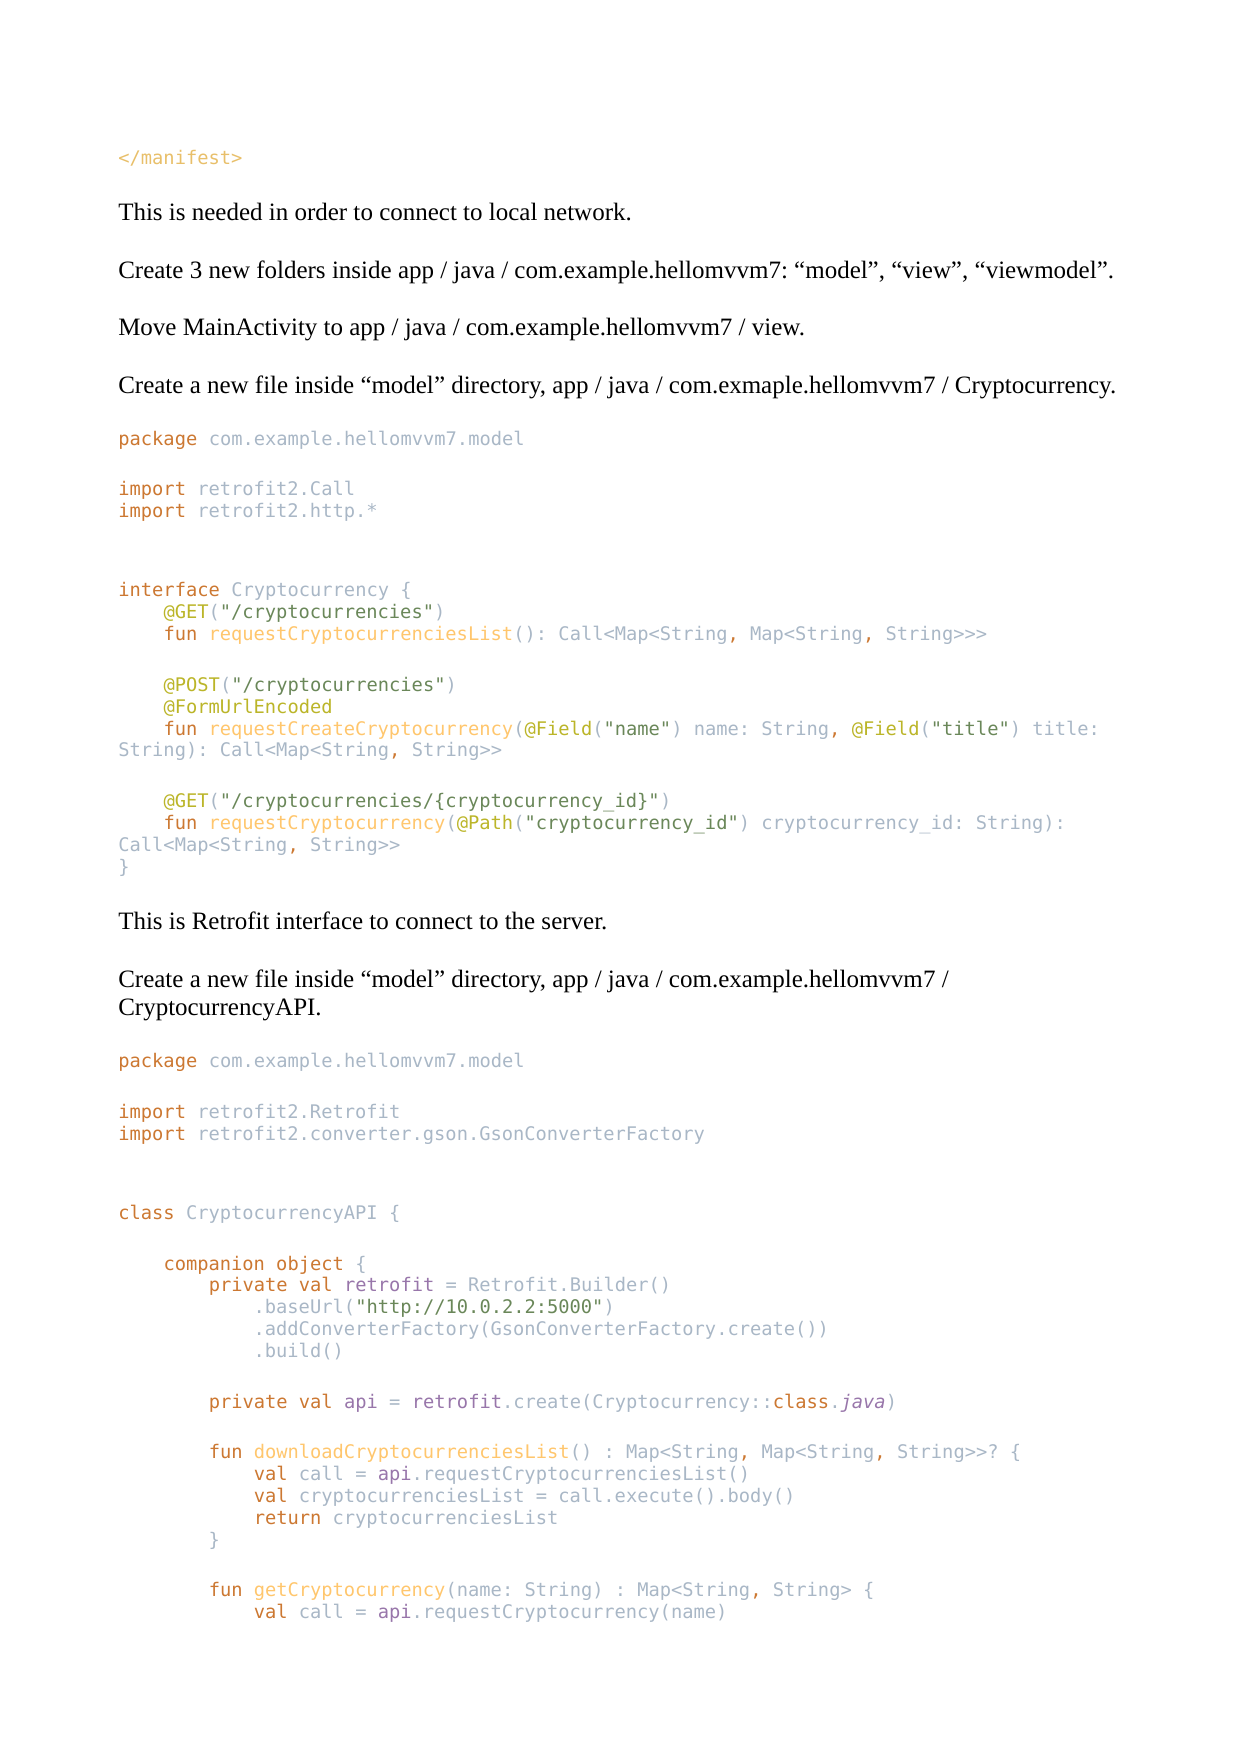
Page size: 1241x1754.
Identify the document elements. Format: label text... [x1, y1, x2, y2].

text This is needed in order to connect to local network. [118, 197, 1122, 226]
text This is Retrofit interface to connect to the server. [118, 906, 1122, 935]
text package com.example.hellomvvm7.model import retrofit2.Retrofit import retrofit2.converter.gson.GsonConverterFactory class CryptocurrencyAPI { companion object { private val retrofit = Retrofit.Builder() .baseUrl("http://10.0.2.2:5000") .addConverterFactory(GsonConverterFactory.create()) .build() private val api = retrofit.create(Cryptocurrency::class.java) fun downloadCryptocurrenciesList() : Map<String, Map<String, String>>? { val call = api.requestCryptocurrenciesList() val cryptocurrenciesList = call.execute().body() return cryptocurrenciesList } fun getCryptocurrency(name: String) : Map<String, String> { val call = api.requestCryptocurrency(name) [118, 1050, 1122, 1623]
text Create 3 new folders inside app / java / com.example.hellomvvm7: “model”, “view”, “viewmodel”. [118, 255, 1122, 284]
text package com.example.hellomvvm7.model import retrofit2.Call import retrofit2.http.* interface Cryptocurrency { @GET("/cryptocurrencies") fun requestCryptocurrenciesList(): Call<Map<String, Map<String, String>>> @POST("/cryptocurrencies") @FormUrlEncoded fun requestCreateCryptocurrency(@Field("name") name: String, @Field("title") title: String): Call<Map<String, String>> @GET("/cryptocurrencies/{cryptocurrency_id}") fun requestCryptocurrency(@Path("cryptocurrency_id") cryptocurrency_id: String): Call<Map<String, String>> } [118, 427, 1122, 877]
text </manifest> [118, 118, 1122, 169]
text Create a new file inside “model” directory, app / java / com.exmaple.hellomvvm7 / Cryptocurrency. [118, 370, 1122, 399]
text Create a new file inside “model” directory, app / java / com.example.hellomvvm7 / CryptocurrencyAPI. [118, 964, 1122, 1021]
text Move MainActivity to app / java / com.example.hellomvvm7 / view. [118, 312, 1122, 341]
